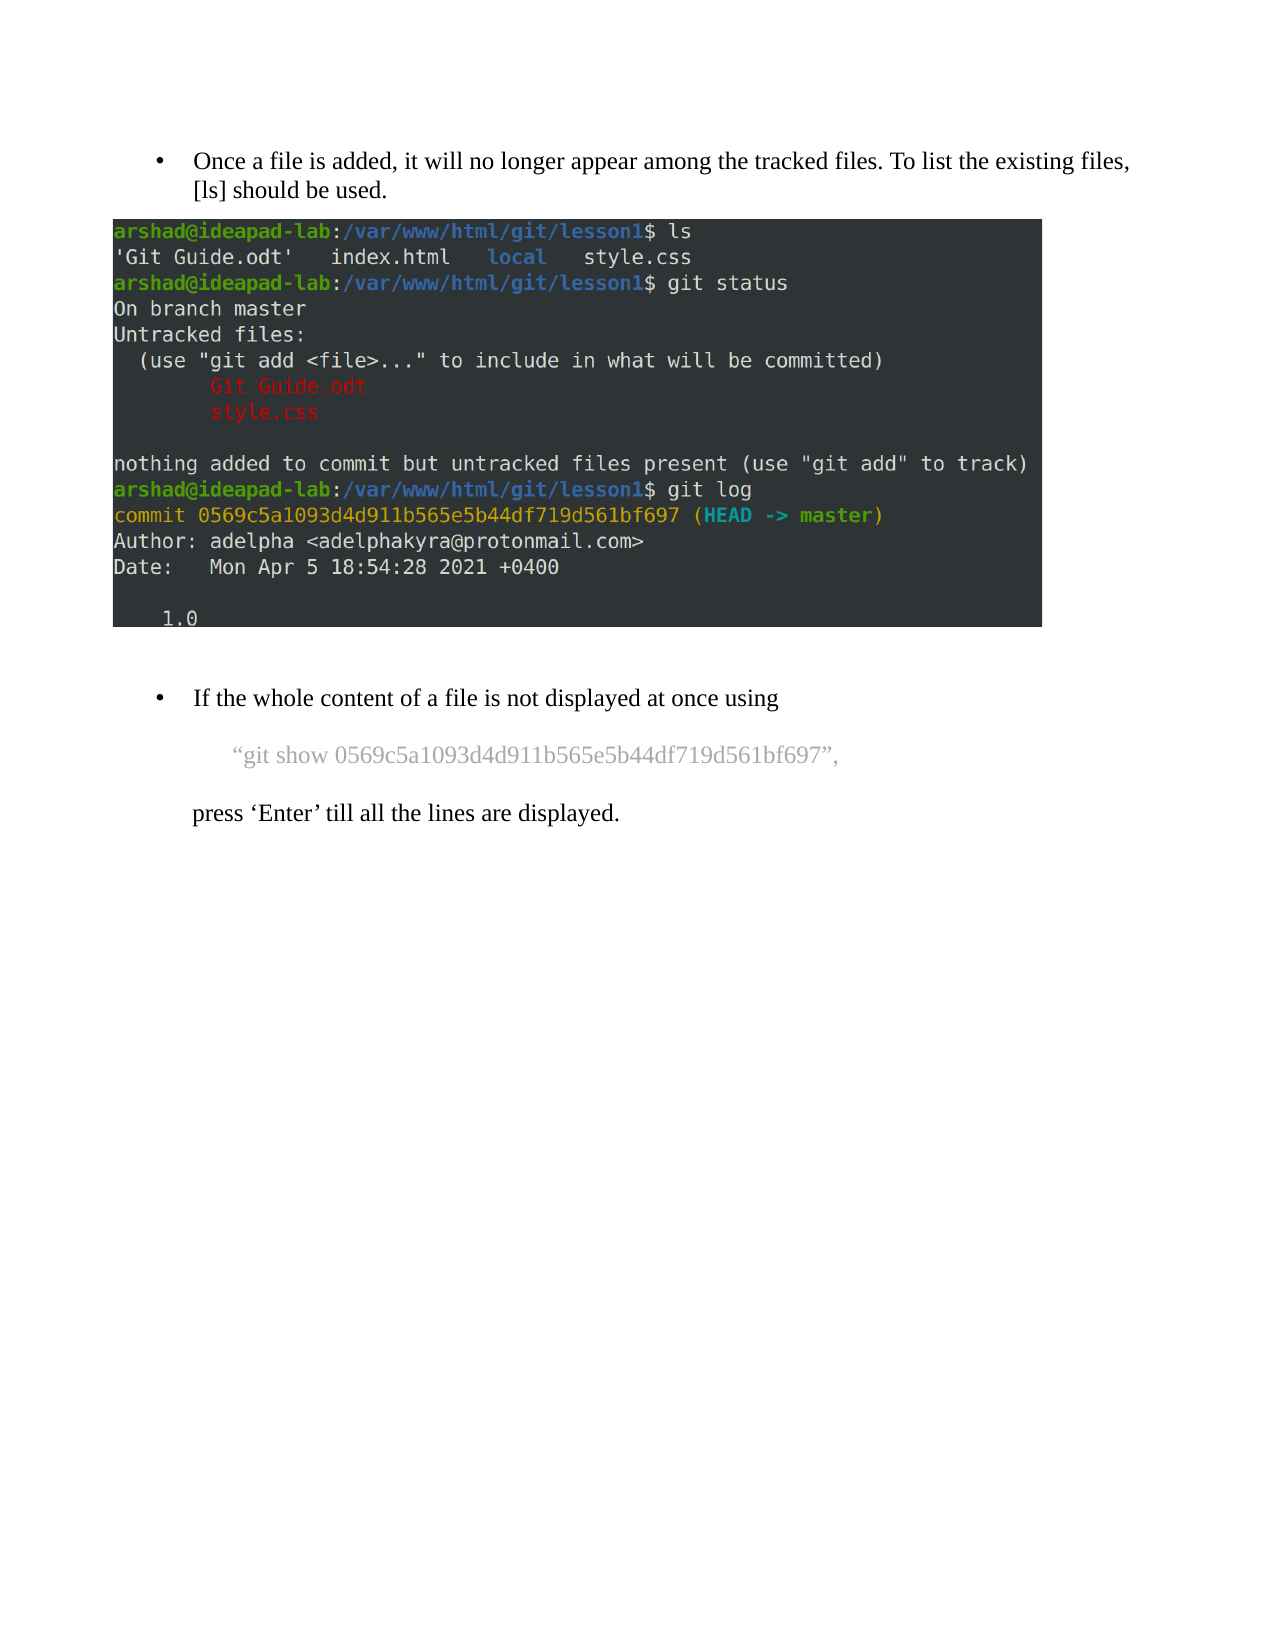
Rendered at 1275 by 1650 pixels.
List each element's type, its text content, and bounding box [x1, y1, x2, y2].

text press ‘Enter’ till all the lines are displayed. [118, 798, 1157, 827]
list If the whole content of a file is not displayed at once using [156, 683, 1157, 712]
text “git show 0569c5a1093d4d911b565e5b44df719d561bf697”, [232, 741, 1157, 769]
picture [112, 219, 1043, 627]
list Once a file is added, it will no longer appear among the tracked files. To list the existing files, [ls] should be used. [156, 146, 1157, 204]
